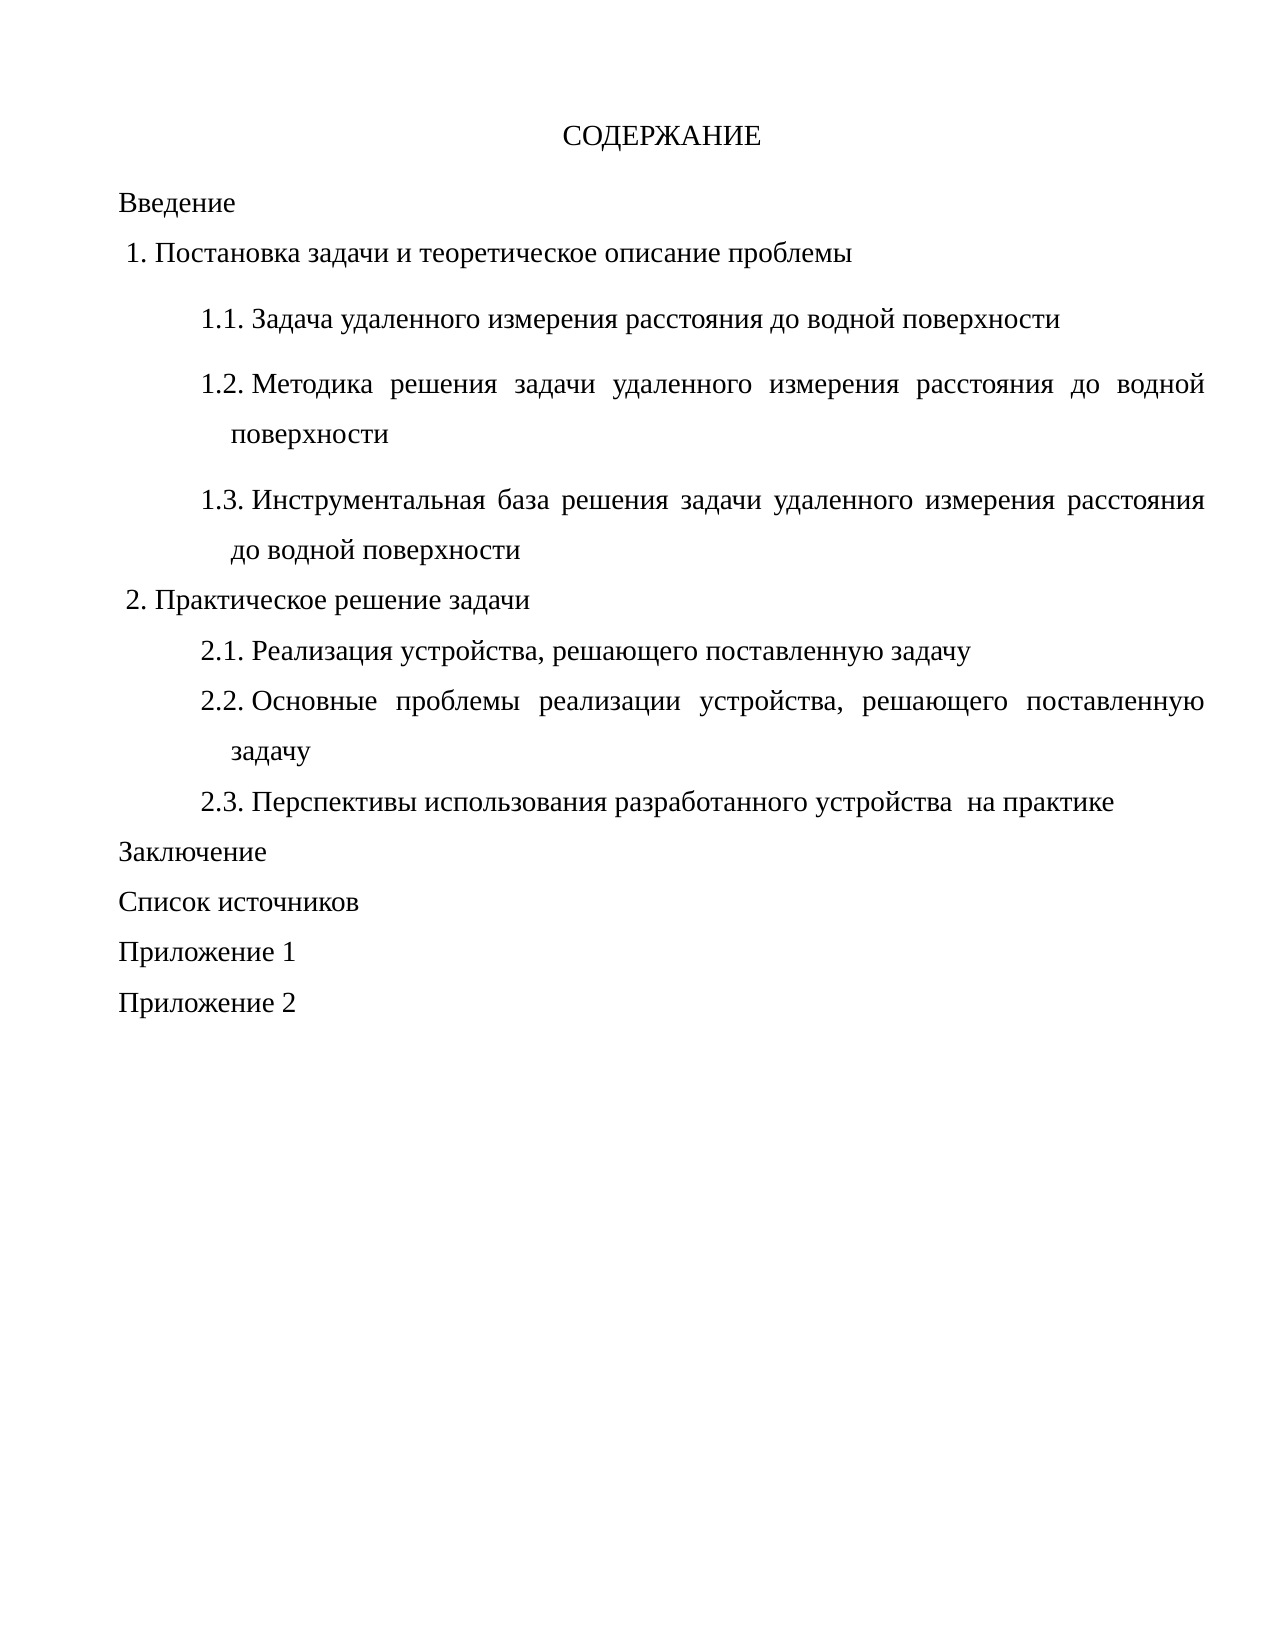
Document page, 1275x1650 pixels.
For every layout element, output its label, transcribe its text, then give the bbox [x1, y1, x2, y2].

list Перспективы использования разработанного устройства на практике [193, 784, 1206, 817]
text Список источников [118, 884, 1206, 918]
text СОДЕРЖАНИЕ [118, 118, 1206, 152]
list Реализация устройства, решающего поставленную задачу [193, 633, 1206, 666]
list Задача удаленного измерения расстояния до водной поверхности [193, 301, 1206, 334]
list Методика решения задачи удаленного измерения расстояния до водной поверхности [193, 366, 1206, 450]
text Заключение [118, 834, 1206, 867]
text Введение [118, 185, 1206, 219]
list Основные проблемы реализации устройства, решающего поставленную задачу [193, 683, 1206, 767]
text Приложение 1 [118, 934, 1206, 968]
list Практическое решение задачи [118, 582, 1206, 616]
text Приложение 2 [118, 985, 1206, 1018]
list Постановка задачи и теоретическое описание проблемы [118, 236, 1206, 269]
list Инструментальная база решения задачи удаленного измерения расстояния до водной поверхности [193, 482, 1206, 566]
